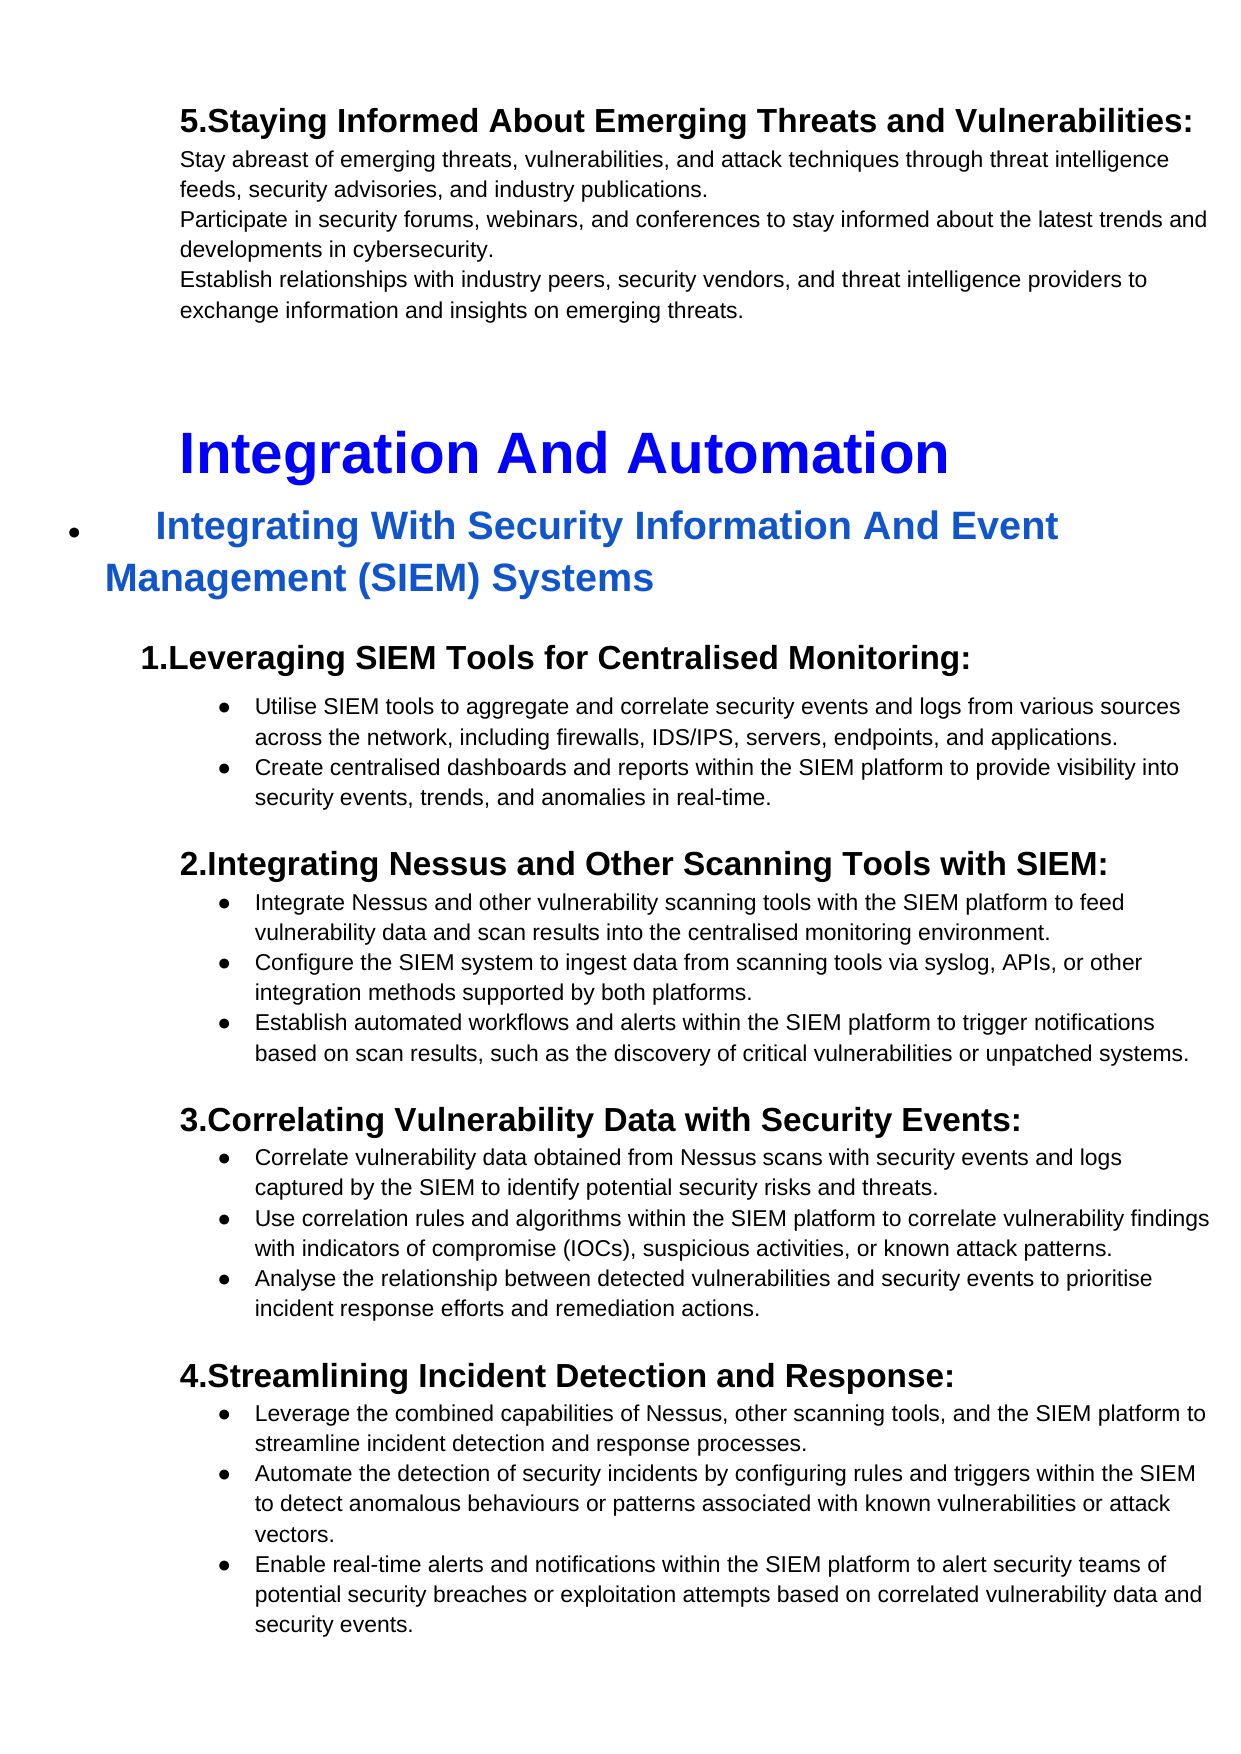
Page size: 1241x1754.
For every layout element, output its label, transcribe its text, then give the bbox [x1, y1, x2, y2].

text 4.Streamlining Incident Detection and Response: [179, 1356, 1211, 1394]
list Integrating With Security Information And Event Management (SIEM) Systems [67, 502, 1211, 600]
text Establish relationships with industry peers, security vendors, and threat intelligence providers to exchange information and insights on emerging threats. [179, 266, 1211, 323]
list Configure the SIEM system to ingest data from scanning tools via syslog, APIs, or other integration methods supported by both platforms. [217, 949, 1211, 1006]
text Participate in security forums, webinars, and conferences to stay informed about the latest trends and developments in cybersecurity. [179, 206, 1211, 262]
list Correlate vulnerability data obtained from Nessus scans with security events and logs captured by the SIEM to identify potential security risks and threats. [217, 1144, 1211, 1201]
list Utilise SIEM tools to aggregate and correlate security events and logs from various sources across the network, including firewalls, IDS/IPS, servers, endpoints, and applications. [217, 693, 1211, 750]
text 5.Staying Informed About Emerging Threats and Vulnerabilities: [179, 101, 1211, 140]
list Enable real-time alerts and notifications within the SIEM platform to alert security teams of potential security breaches or exploitation attempts based on correlated vulnerability data and security events. [217, 1551, 1211, 1638]
list Automate the detection of security incidents by configuring rules and triggers within the SIEM to detect anomalous behaviours or patterns associated with known vulnerabilities or attack vectors. [217, 1460, 1211, 1547]
text 3.Correlating Vulnerability Data with Security Events: [179, 1100, 1211, 1138]
subtitle Integration And Automation [179, 418, 1211, 486]
text 2.Integrating Nessus and Other Scanning Tools with SIEM: [179, 844, 1211, 883]
text Stay abreast of emerging threats, vulnerabilities, and attack techniques through threat intelligence feeds, security advisories, and industry publications. [179, 146, 1211, 202]
list Create centralised dashboards and reports within the SIEM platform to provide visibility into security events, trends, and anomalies in real-time. [217, 754, 1211, 810]
list Integrate Nessus and other vulnerability scanning tools with the SIEM platform to feed vulnerability data and scan results into the centralised monitoring environment. [217, 888, 1211, 945]
list Establish automated workflows and alerts within the SIEM platform to trigger notifications based on scan results, such as the discovery of critical vulnerabilities or unpatched systems. [217, 1009, 1211, 1066]
list Use correlation rules and algorithms within the SIEM platform to correlate vulnerability findings with indicators of compromise (IOCs), suspicious activities, or known attack patterns. [217, 1204, 1211, 1261]
list Leverage the combined capabilities of Nessus, other scanning tools, and the SIEM platform to streamline incident detection and response processes. [217, 1400, 1211, 1456]
text 1.Leveraging SIEM Tools for Centralised Monitoring: [29, 638, 1211, 677]
list Analyse the relationship between detected vulnerabilities and security events to prioritise incident response efforts and remediation actions. [217, 1265, 1211, 1322]
